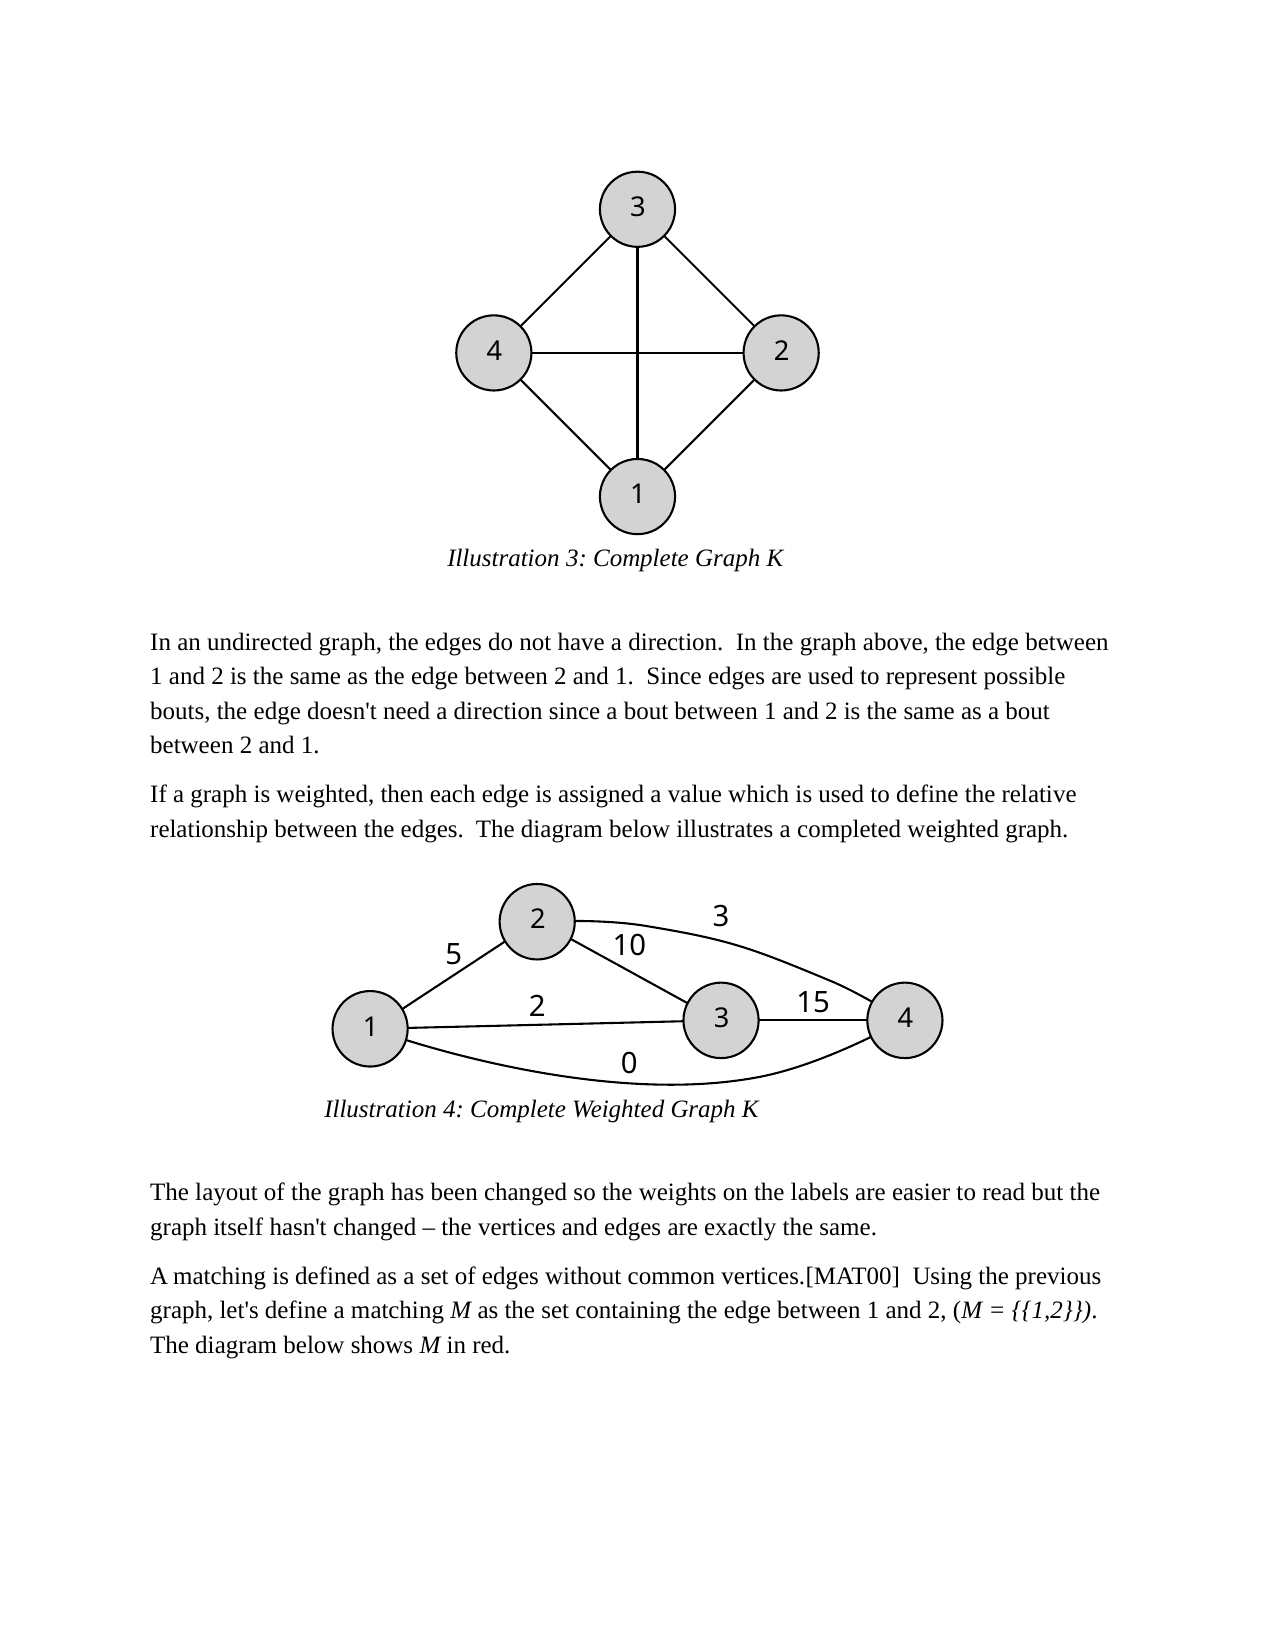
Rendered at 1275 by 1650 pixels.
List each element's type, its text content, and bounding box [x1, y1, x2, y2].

text In an undirected graph, the edges do not have a direction. In the graph above, the edge between 1 and 2 is the same as the edge between 2 and 1. Since edges are used to represent possible bouts, the edge doesn't need a direction since a bout between 1 and 2 is the same as a bout between 2 and 1. [150, 627, 1125, 759]
text A matching is defined as a set of edges without common vertices.[MAT00] Using the previous graph, let's define a matching M as the set containing the edge between 1 and 2, (M = {{1,2}}). The diagram below shows M in red. [150, 1261, 1125, 1358]
text Illustration 4: Complete Weighted Graph K [324, 1094, 951, 1122]
text The layout of the graph has been changed so the weights on the labels are easier to read but the graph itself hasn't changed – the vertices and edges are exactly the same. [150, 1177, 1125, 1241]
text Illustration 3: Complete Graph K [447, 543, 828, 572]
text If a graph is weighted, then each edge is assigned a value which is used to define the relative relationship between the edges. The diagram below illustrates a completed weighted graph. [150, 779, 1125, 843]
